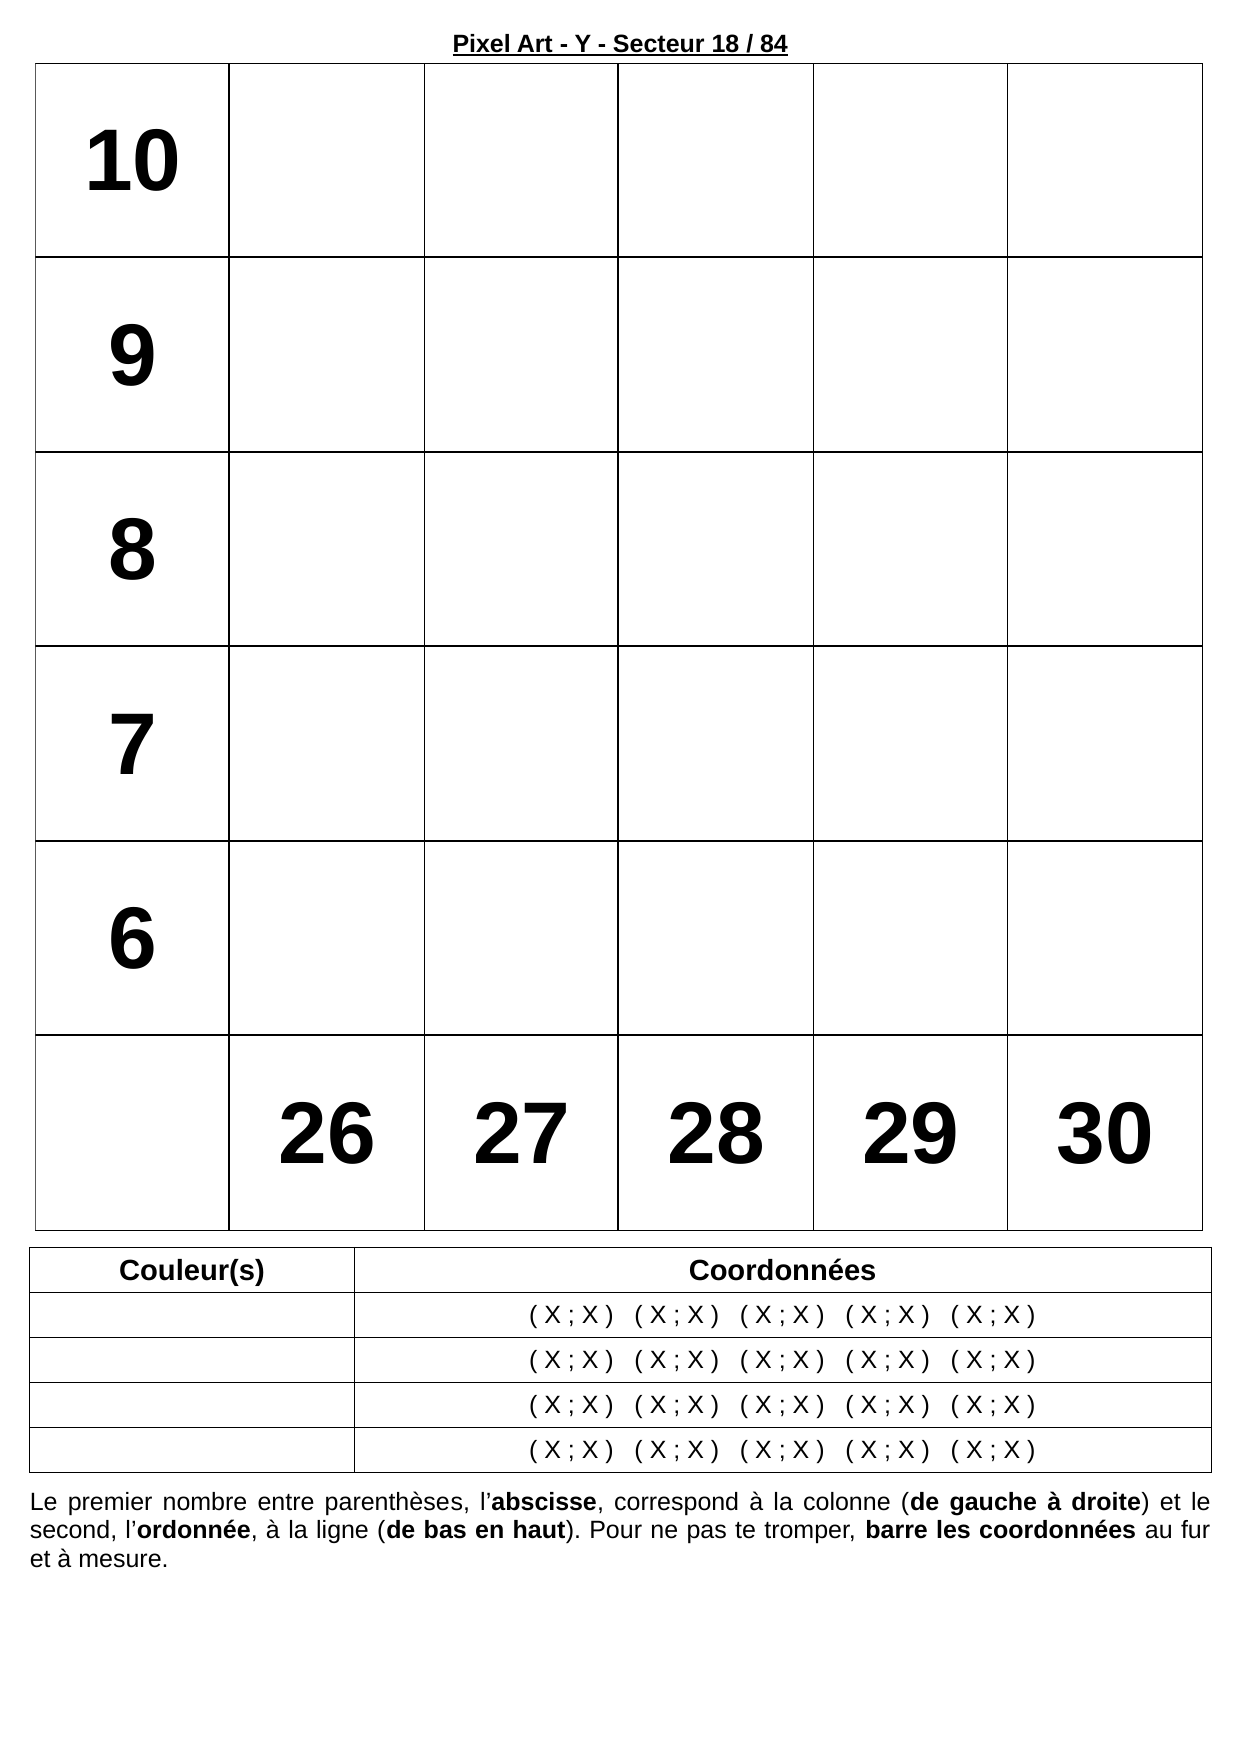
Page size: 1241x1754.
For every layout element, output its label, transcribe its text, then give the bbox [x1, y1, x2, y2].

text Le premier nombre entre parenthèses, l’abscisse, correspond à la colonne (de gauche à droite) et le second, l’ordonnée, à la ligne (de bas en haut). Pour ne pas te tromper, barre les coordonnées au fur et à mesure. [29, 1487, 1211, 1573]
table_cell [30, 1293, 354, 1337]
table_cell [30, 1383, 354, 1427]
table_cell ( X ; X ) ( X ; X ) ( X ; X ) ( X ; X ) ( X ; X ) [355, 1293, 1211, 1337]
text Pixel Art - Y - Secteur 18 / 84 [29, 29, 1211, 58]
table_cell [30, 1428, 354, 1472]
table_header Coordonnées [355, 1248, 1211, 1292]
table_cell ( X ; X ) ( X ; X ) ( X ; X ) ( X ; X ) ( X ; X ) [355, 1383, 1211, 1427]
table_cell [30, 1338, 354, 1382]
table_cell ( X ; X ) ( X ; X ) ( X ; X ) ( X ; X ) ( X ; X ) [355, 1338, 1211, 1382]
table_cell ( X ; X ) ( X ; X ) ( X ; X ) ( X ; X ) ( X ; X ) [355, 1428, 1211, 1472]
table_header Couleur(s) [30, 1248, 354, 1292]
